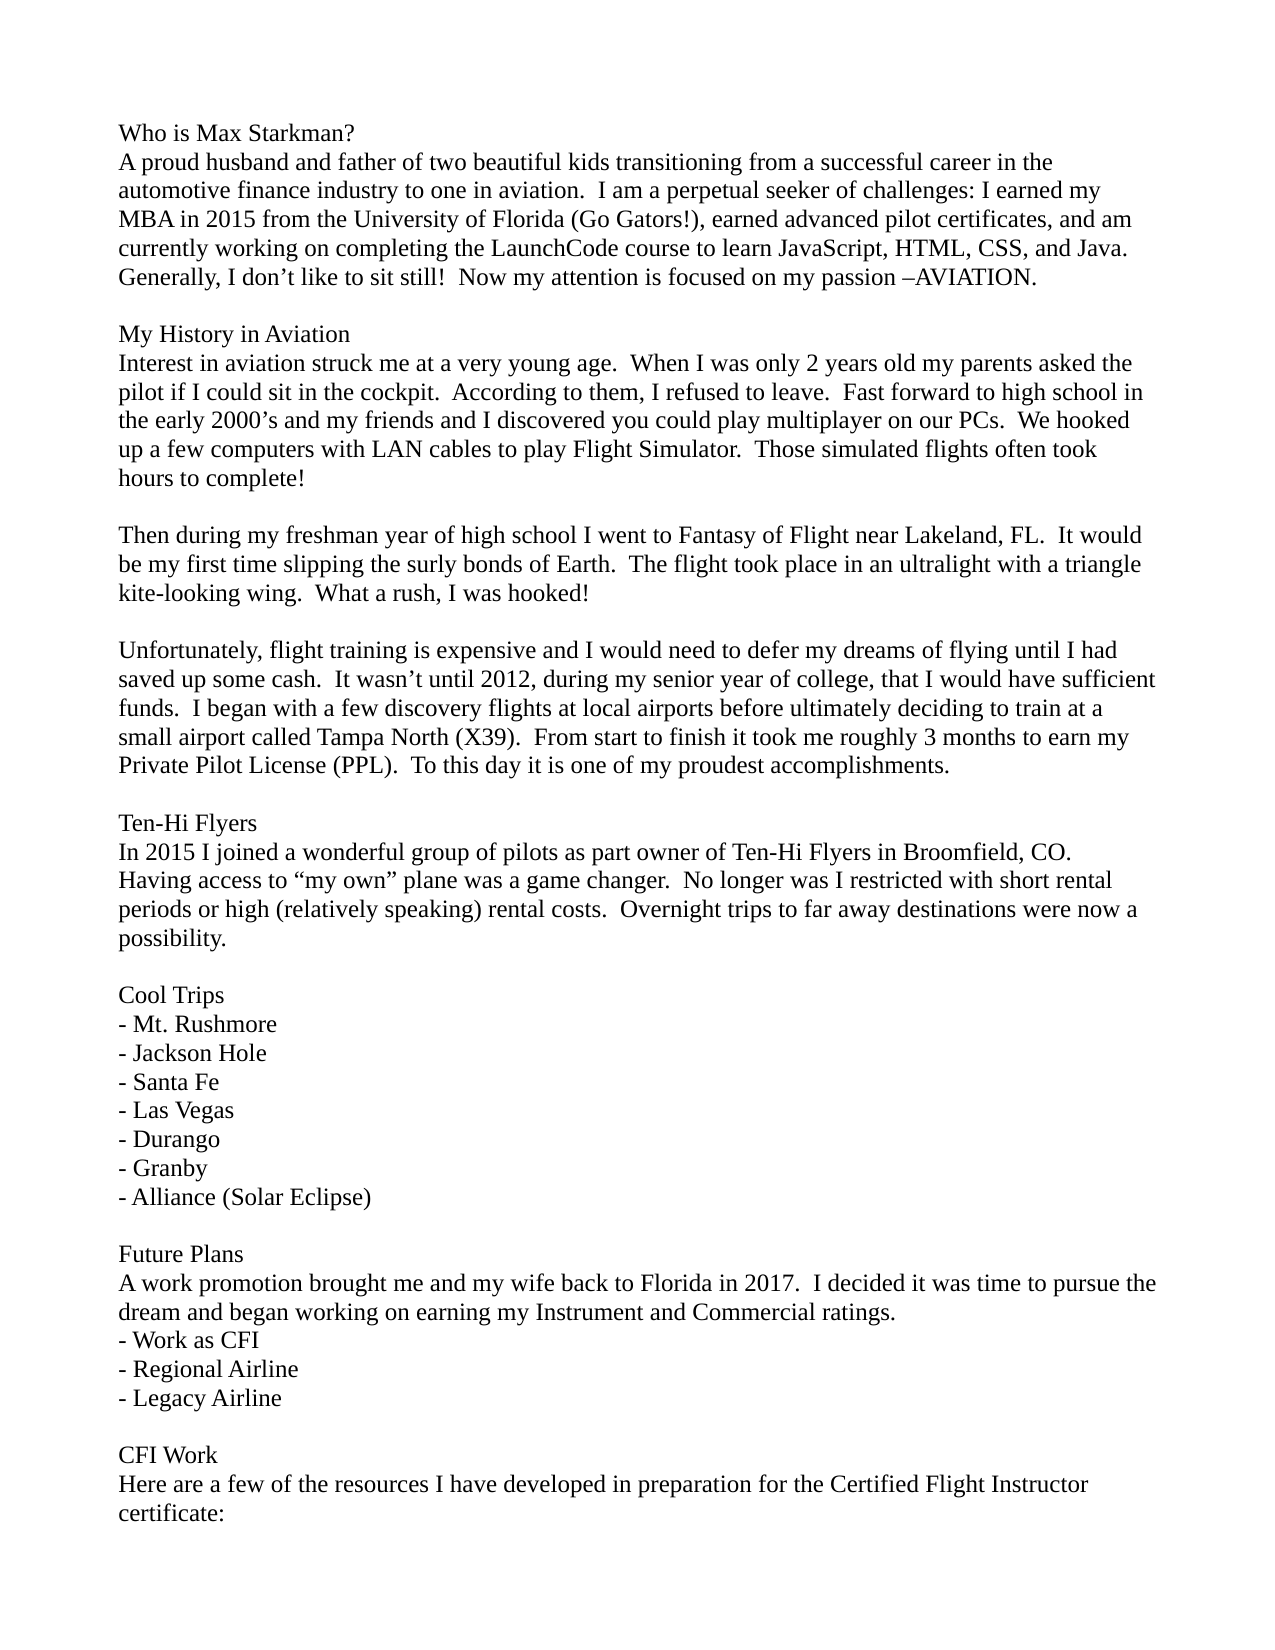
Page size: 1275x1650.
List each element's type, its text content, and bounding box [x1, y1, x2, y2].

text - Work as CFI [118, 1326, 1157, 1354]
text Cool Trips [118, 981, 1157, 1009]
text - Alliance (Solar Eclipse) [118, 1182, 1157, 1211]
text My History in Aviation [118, 319, 1157, 348]
text Future Plans [118, 1239, 1157, 1268]
text A work promotion brought me and my wife back to Florida in 2017. I decided it was time to pursue the dream and began working on earning my Instrument and Commercial ratings. [118, 1268, 1157, 1326]
text - Jackson Hole [118, 1038, 1157, 1067]
text - Legacy Airline [118, 1383, 1157, 1412]
text Unfortunately, flight training is expensive and I would need to defer my dreams of flying until I had saved up some cash. It wasn’t until 2012, during my senior year of college, that I would have sufficient funds. I began with a few discovery flights at local airports before ultimately deciding to train at a small airport called Tampa North (X39). From start to finish it took me roughly 3 months to earn my Private Pilot License (PPL). To this day it is one of my proudest accomplishments. [118, 636, 1157, 779]
text - Durango [118, 1124, 1157, 1153]
text Who is Max Starkman? [118, 118, 1157, 147]
text Ten-Hi Flyers [118, 808, 1157, 837]
text Here are a few of the resources I have developed in preparation for the Certified Flight Instructor certificate: [118, 1469, 1157, 1527]
text - Regional Airline [118, 1354, 1157, 1383]
text Interest in aviation struck me at a very young age. When I was only 2 years old my parents asked the pilot if I could sit in the cockpit. According to them, I refused to leave. Fast forward to high school in the early 2000’s and my friends and I discovered you could play multiplayer on our PCs. We hooked up a few computers with LAN cables to play Flight Simulator. Those simulated flights often took hours to complete! [118, 348, 1157, 492]
text A proud husband and father of two beautiful kids transitioning from a successful career in the automotive finance industry to one in aviation. I am a perpetual seeker of challenges: I earned my MBA in 2015 from the University of Florida (Go Gators!), earned advanced pilot certificates, and am currently working on completing the LaunchCode course to learn JavaScript, HTML, CSS, and Java. Generally, I don’t like to sit still! Now my attention is focused on my passion –AVIATION. [118, 147, 1157, 291]
text - Las Vegas [118, 1096, 1157, 1124]
text Then during my freshman year of high school I went to Fantasy of Flight near Lakeland, FL. It would be my first time slipping the surly bonds of Earth. The flight took place in an ultralight with a triangle kite-looking wing. What a rush, I was hooked! [118, 521, 1157, 607]
text - Granby [118, 1153, 1157, 1182]
text - Santa Fe [118, 1067, 1157, 1096]
text - Mt. Rushmore [118, 1009, 1157, 1038]
text In 2015 I joined a wonderful group of pilots as part owner of Ten-Hi Flyers in Broomfield, CO. Having access to “my own” plane was a game changer. No longer was I restricted with short rental periods or high (relatively speaking) rental costs. Overnight trips to far away destinations were now a possibility. [118, 837, 1157, 952]
text CFI Work [118, 1441, 1157, 1469]
